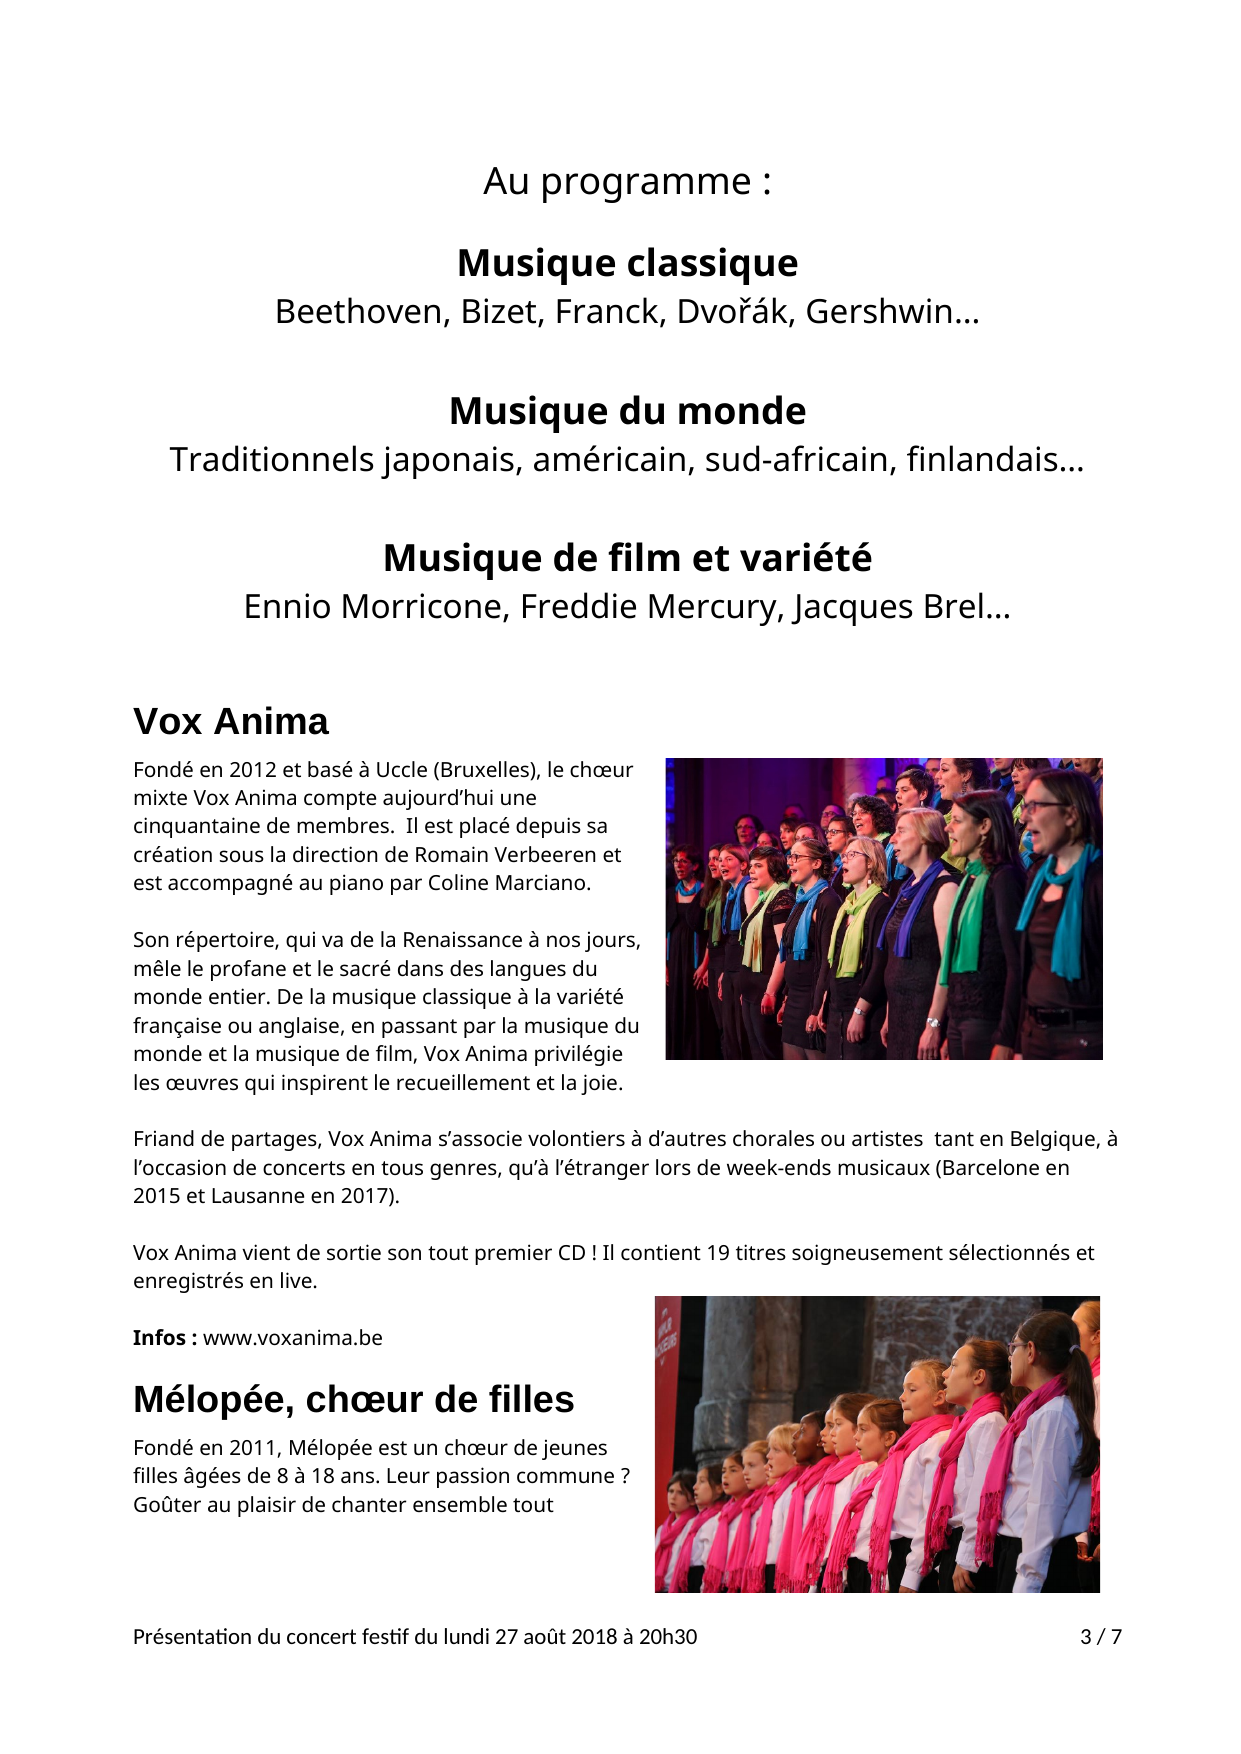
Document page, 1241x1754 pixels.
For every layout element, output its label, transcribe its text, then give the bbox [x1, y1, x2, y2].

picture [654, 1296, 1100, 1593]
text Au programme : [133, 154, 1122, 206]
subtitle [1100, 1377, 1122, 1421]
text Friand de partages, Vox Anima s’associe volontiers à d’autres chorales ou artistes tant en Belgique, à l’occasion de concerts en tous genres, qu’à l’étranger lors de week-ends musicaux (Barcelone en 2015 et Lausanne en 2017). [133, 1124, 1122, 1210]
text Musique classique [133, 237, 1122, 288]
text Ennio Morricone, Freddie Mercury, Jacques Brel… [133, 583, 1122, 628]
subtitle Vox Anima [133, 699, 1122, 742]
picture [668, 758, 1107, 1064]
text Beethoven, Bizet, Franck, Dvořák, Gershwin… [133, 288, 1122, 333]
text Fondé en 2011, Mélopée est un chœur de jeunes filles âgées de 8 à 18 ans. Leur passion commune ? Goûter au plaisir de chanter ensemble tout [133, 1433, 654, 1518]
text Infos : www.voxanima.be [133, 1323, 654, 1352]
text Traditionnels japonais, américain, sud-africain, finlandais… [133, 435, 1122, 481]
text [1100, 1323, 1122, 1352]
text Son répertoire, qui va de la Renaissance à nos jours, mêle le profane et le sacré dans des langues du monde entier. De la musique classique à la variété française ou anglaise, en passant par la musique du monde et la musique de film, Vox Anima privilégie les œuvres qui inspirent le recueillement et la joie. [133, 925, 1122, 1096]
text Musique du monde [133, 384, 1122, 435]
text Musique de film et variété [133, 532, 1122, 583]
text Fondé en 2012 et basé à Uccle (Bruxelles), le chœur mixte Vox Anima compte aujourd’hui une cinquantaine de membres. Il est placé depuis sa création sous la direction de Romain Verbeeren et est accompagné au piano par Coline Marciano. [133, 755, 1122, 897]
text Vox Anima vient de sortie son tout premier CD ! Il contient 19 titres soigneusement sélectionnés et enregistrés en live. [133, 1238, 1122, 1295]
subtitle Mélopée, chœur de filles [133, 1377, 654, 1421]
